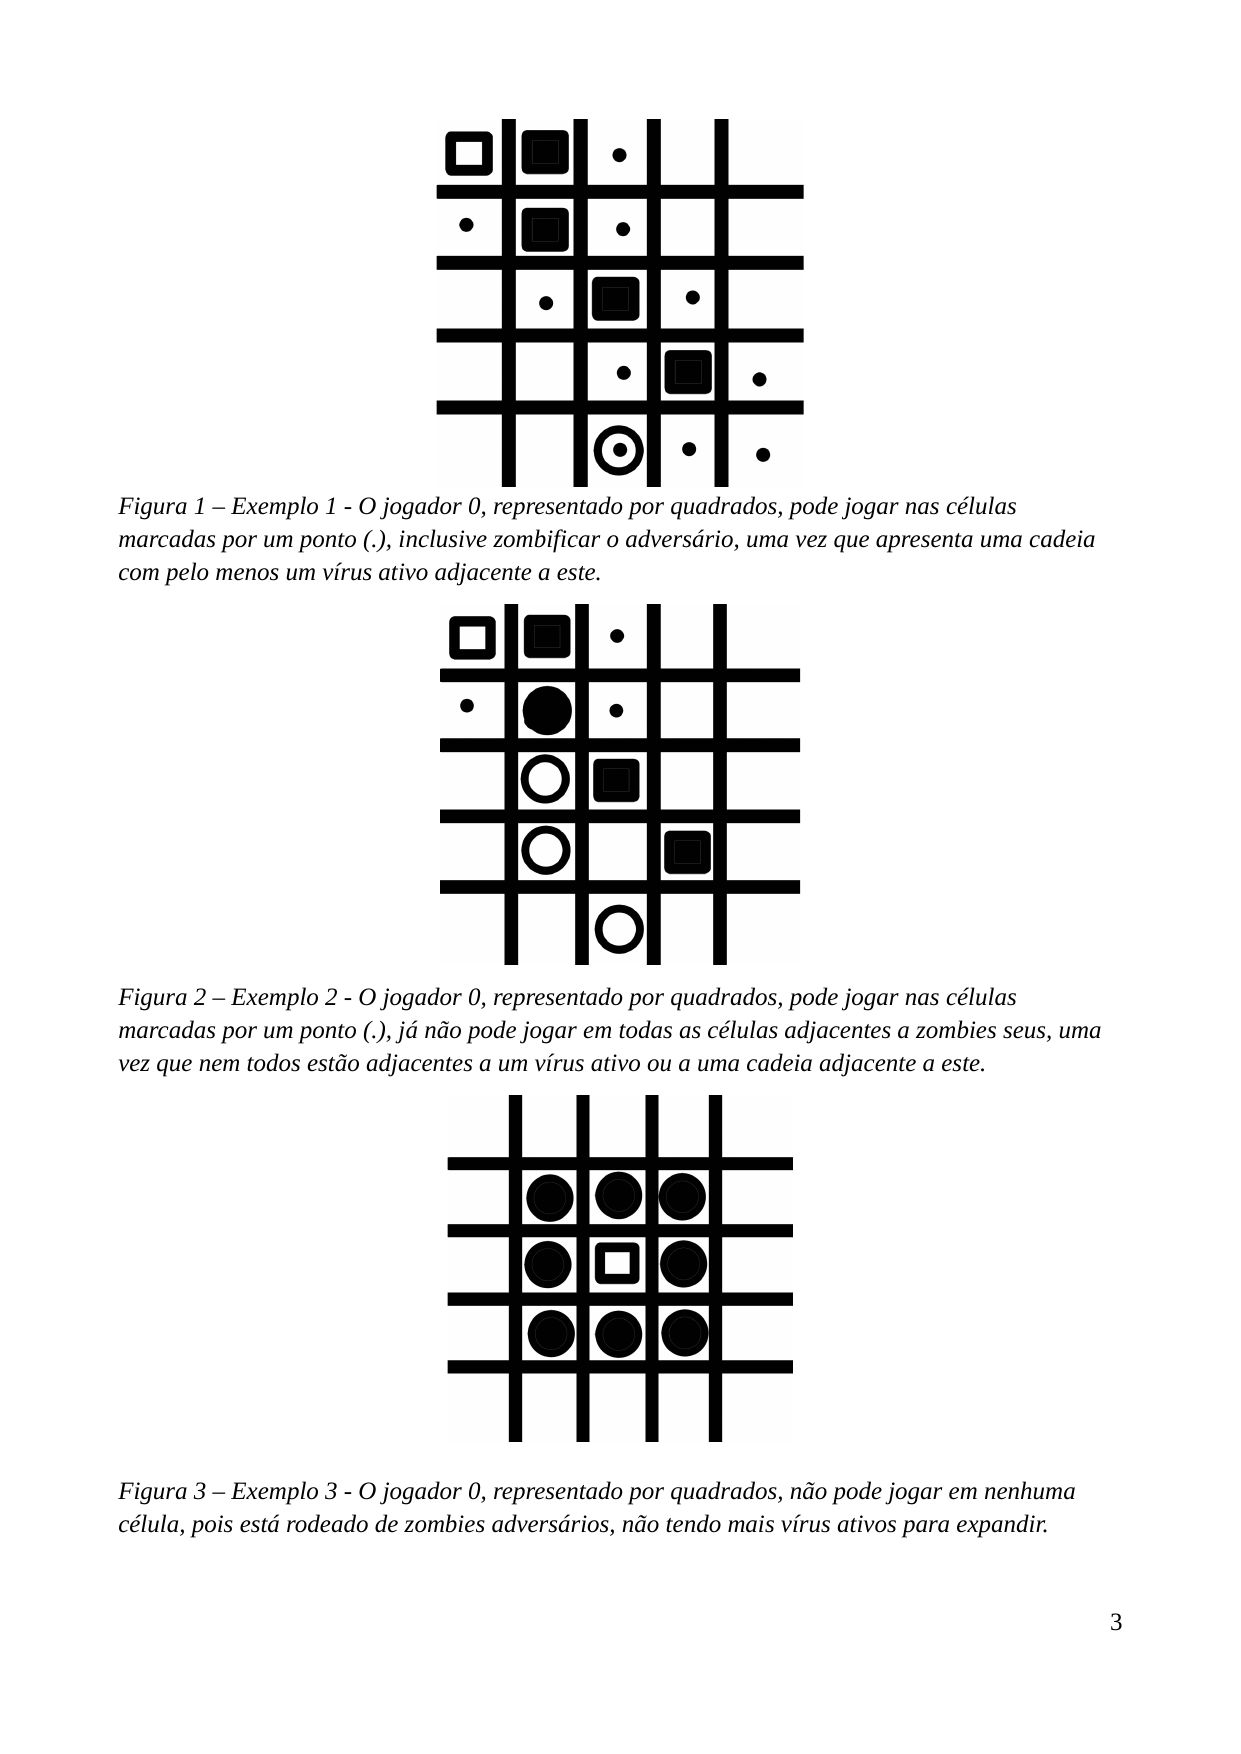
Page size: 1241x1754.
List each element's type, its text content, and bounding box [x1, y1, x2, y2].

picture [440, 604, 800, 965]
text Figura 3 – Exemplo 3 - O jogador 0, representado por quadrados, não pode jogar em nenhuma célula, pois está rodeado de zombies adversários, não tendo mais vírus ativos para expandir. [118, 1476, 1122, 1538]
text Figura 2 – Exemplo 2 - O jogador 0, representado por quadrados, pode jogar nas células marcadas por um ponto (.), já não pode jogar em todas as células adjacentes a zombies seus, uma vez que nem todos estão adjacentes a um vírus ativo ou a uma cadeia adjacente a este. [118, 982, 1122, 1077]
text Figura 1 – Exemplo 1 - O jogador 0, representado por quadrados, pode jogar nas células marcadas por um ponto (.), inclusive zombificar o adversário, uma vez que apresenta uma cadeia com pelo menos um vírus ativo adjacente a este. [118, 118, 1122, 586]
picture [436, 119, 804, 487]
picture [447, 1095, 793, 1442]
